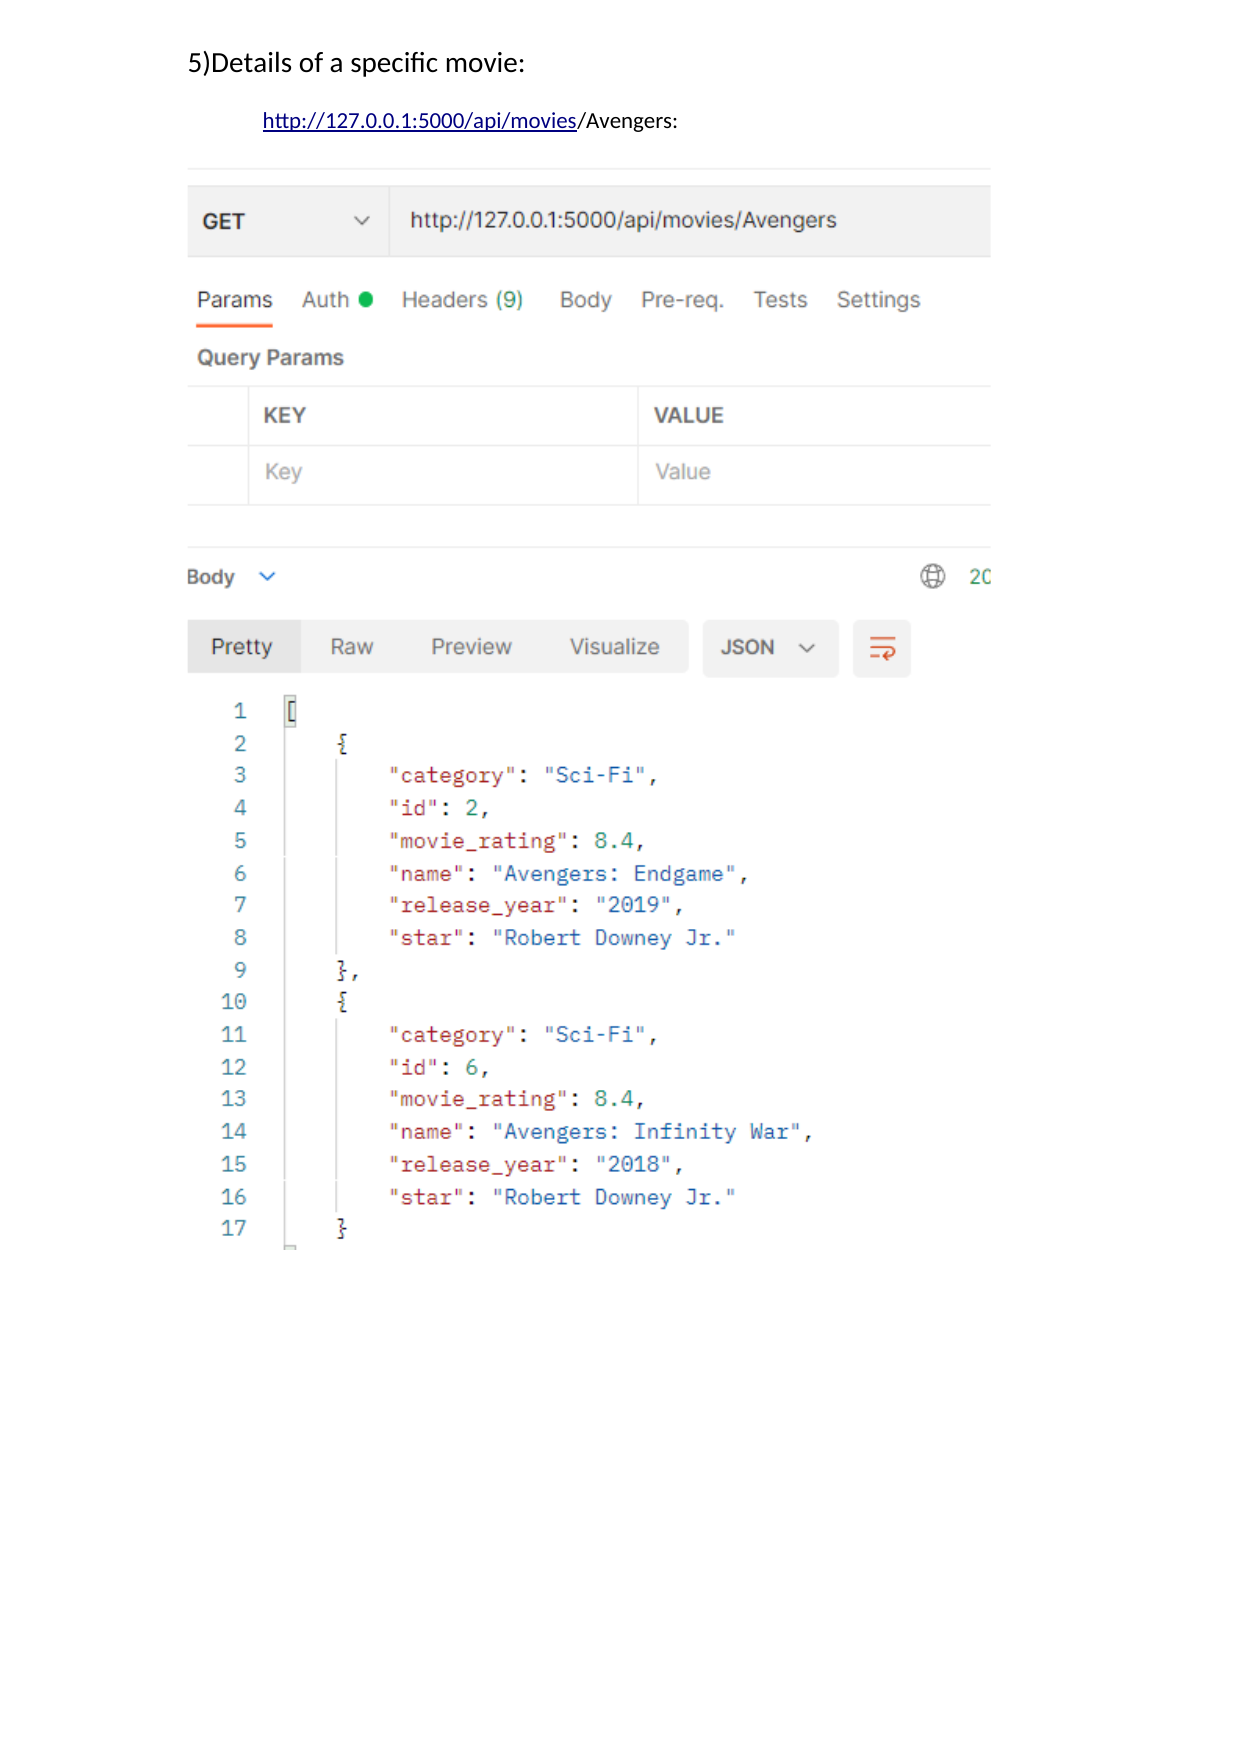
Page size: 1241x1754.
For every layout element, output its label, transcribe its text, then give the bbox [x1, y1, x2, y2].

text 5)Details of a specific movie: [187, 44, 1053, 80]
text http://127.0.0.1:5000/api/movies/Avengers: [187, 106, 1053, 134]
